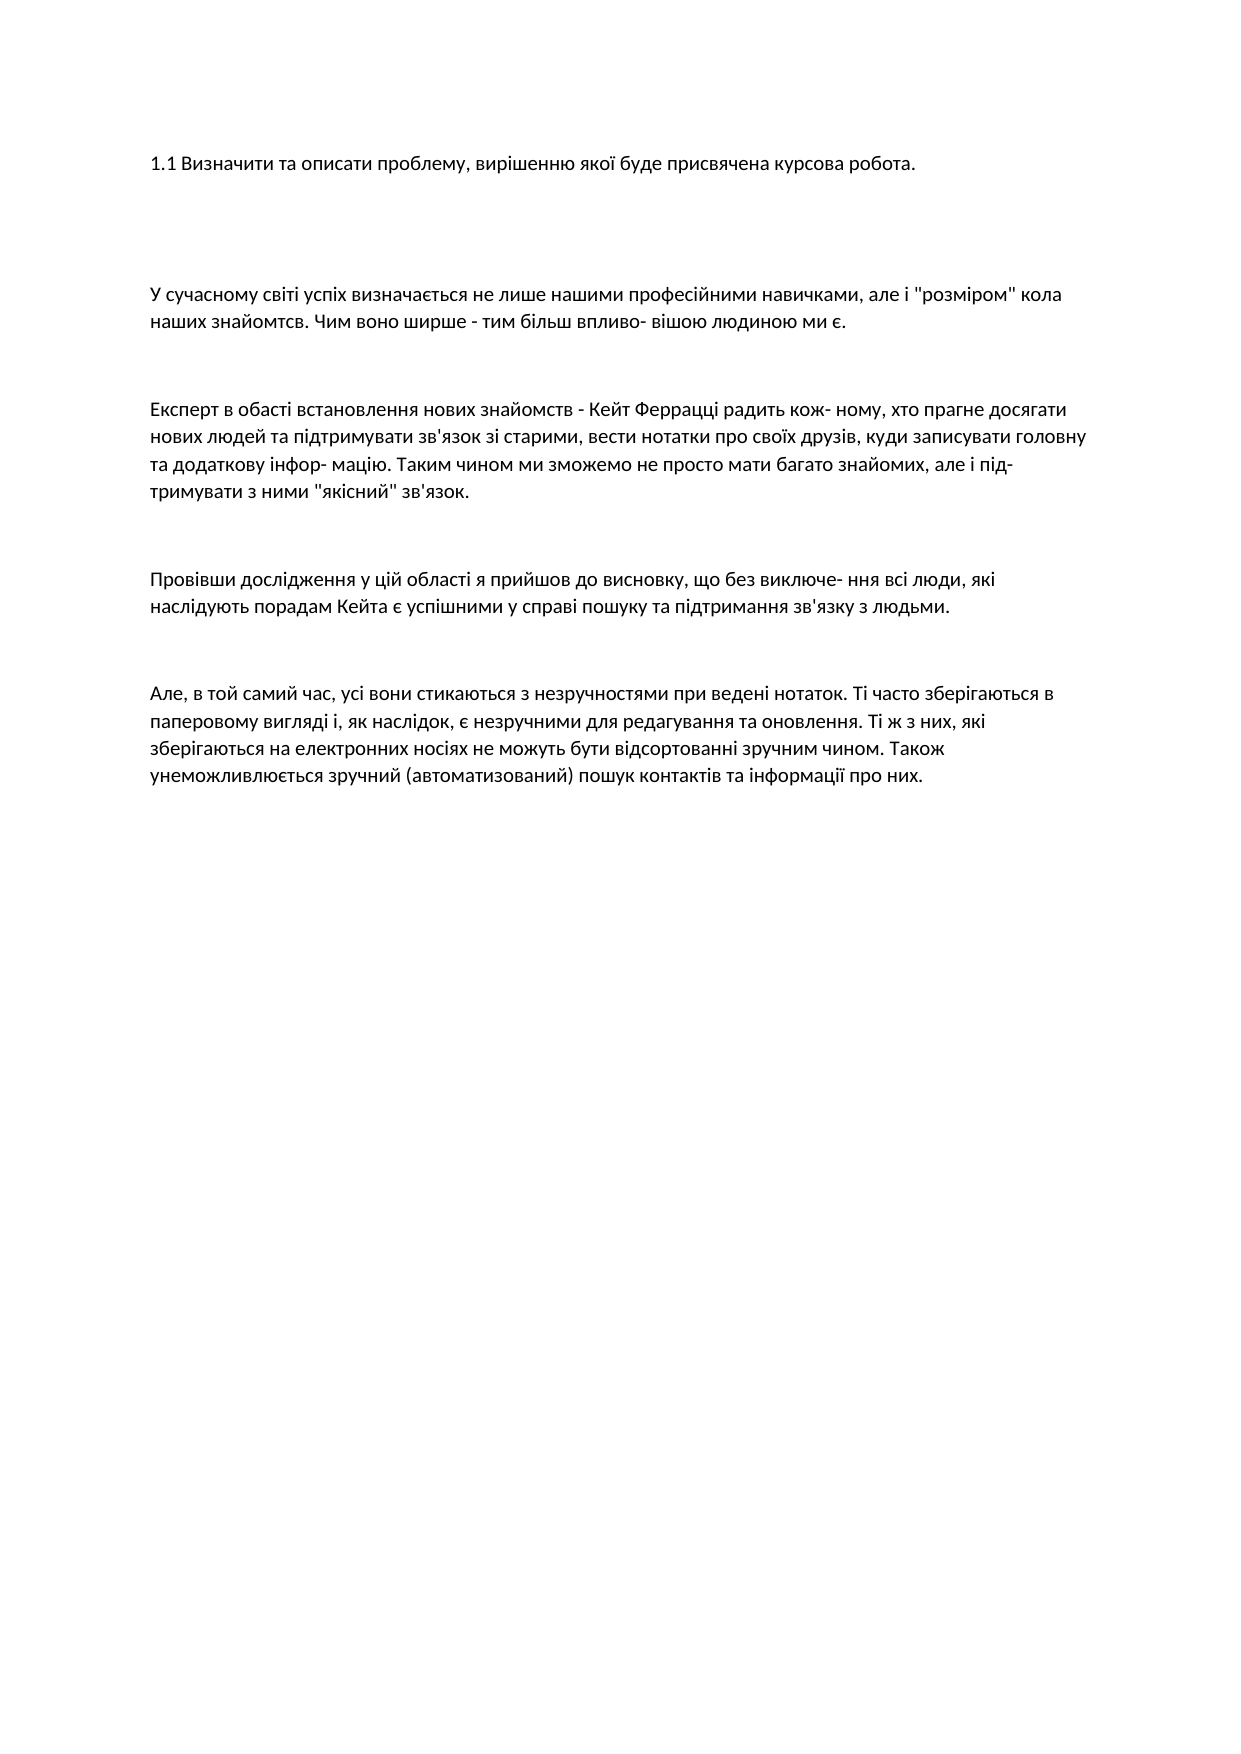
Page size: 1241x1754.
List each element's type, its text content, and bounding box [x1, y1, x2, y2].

text 1.1 Визначити та описати проблему, вирішенню якої буде присвячена курсова робота. [150, 150, 1090, 175]
text У сучасному світі успіх визначається не лише нашими професійними навичками, але і "розміром" кола наших знайомтсв. Чим воно ширше - тим більш впливо- вішою людиною ми є. [150, 282, 1090, 334]
text Експерт в обасті встановлення нових знайомств - Кейт Феррацці радить кож- ному, хто прагне досягати нових людей та підтримувати зв'язок зі старими, вести нотатки про своїх друзів, куди записувати головну та додаткову інфор- мацію. Таким чином ми зможемо не просто мати багато знайомих, але і під- тримувати з ними "якісний" зв'язок. [150, 396, 1090, 503]
text Але, в той самий час, усі вони стикаються з незручностями при ведені нотаток. Ті часто зберігаються в паперовому вигляді і, як наслідок, є незручними для редагування та оновлення. Ті ж з них, які зберігаються на електронних носіях не можуть бути відсортованні зручним чином. Також унеможливлюється зручний (автоматизований) пошук контактів та інформації про них. [150, 681, 1090, 788]
text Провівши дослідження у цій області я прийшов до висновку, що без виключе- ння всі люди, які наслідують порадам Кейта є успішними у справі пошуку та підтримання зв'язку з людьми. [150, 566, 1090, 618]
